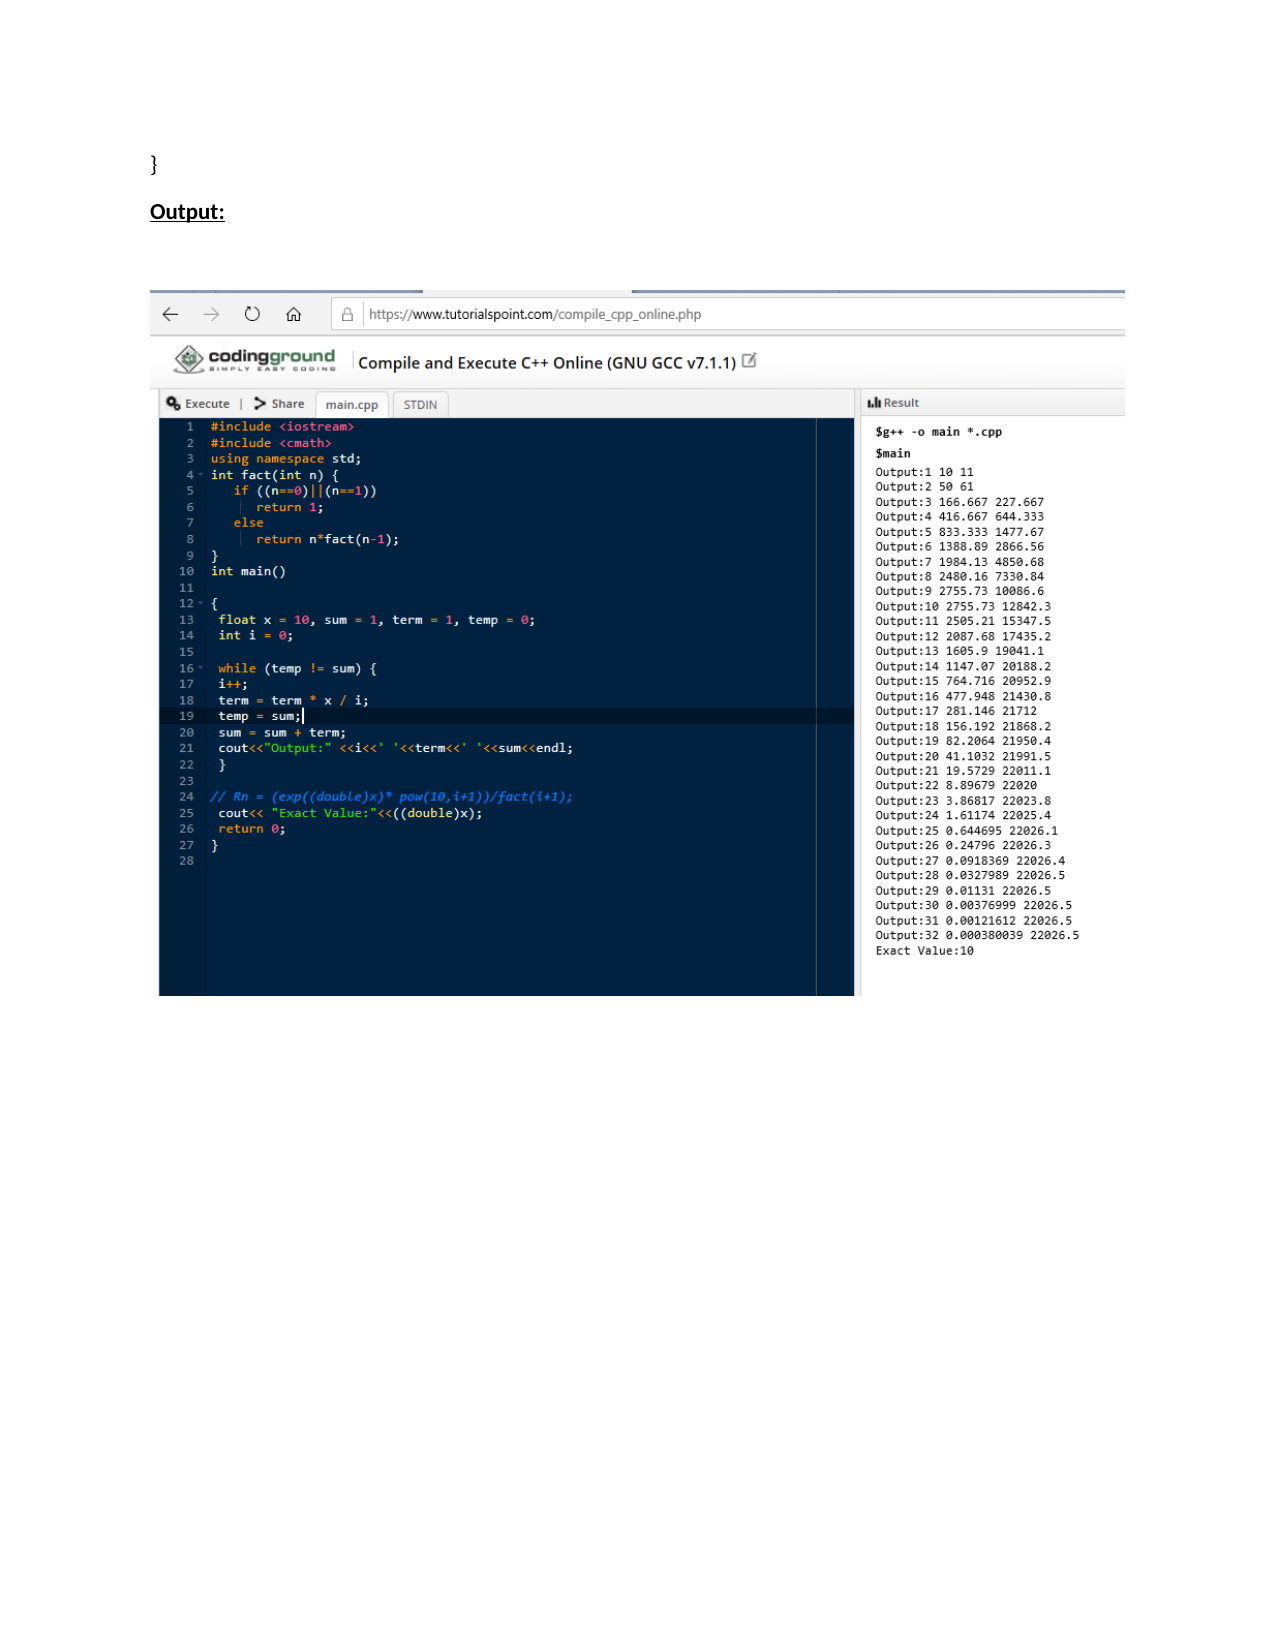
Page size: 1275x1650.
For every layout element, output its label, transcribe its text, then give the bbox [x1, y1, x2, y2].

text Output: [150, 197, 1125, 225]
picture [150, 290, 1125, 996]
text } [150, 150, 1125, 178]
